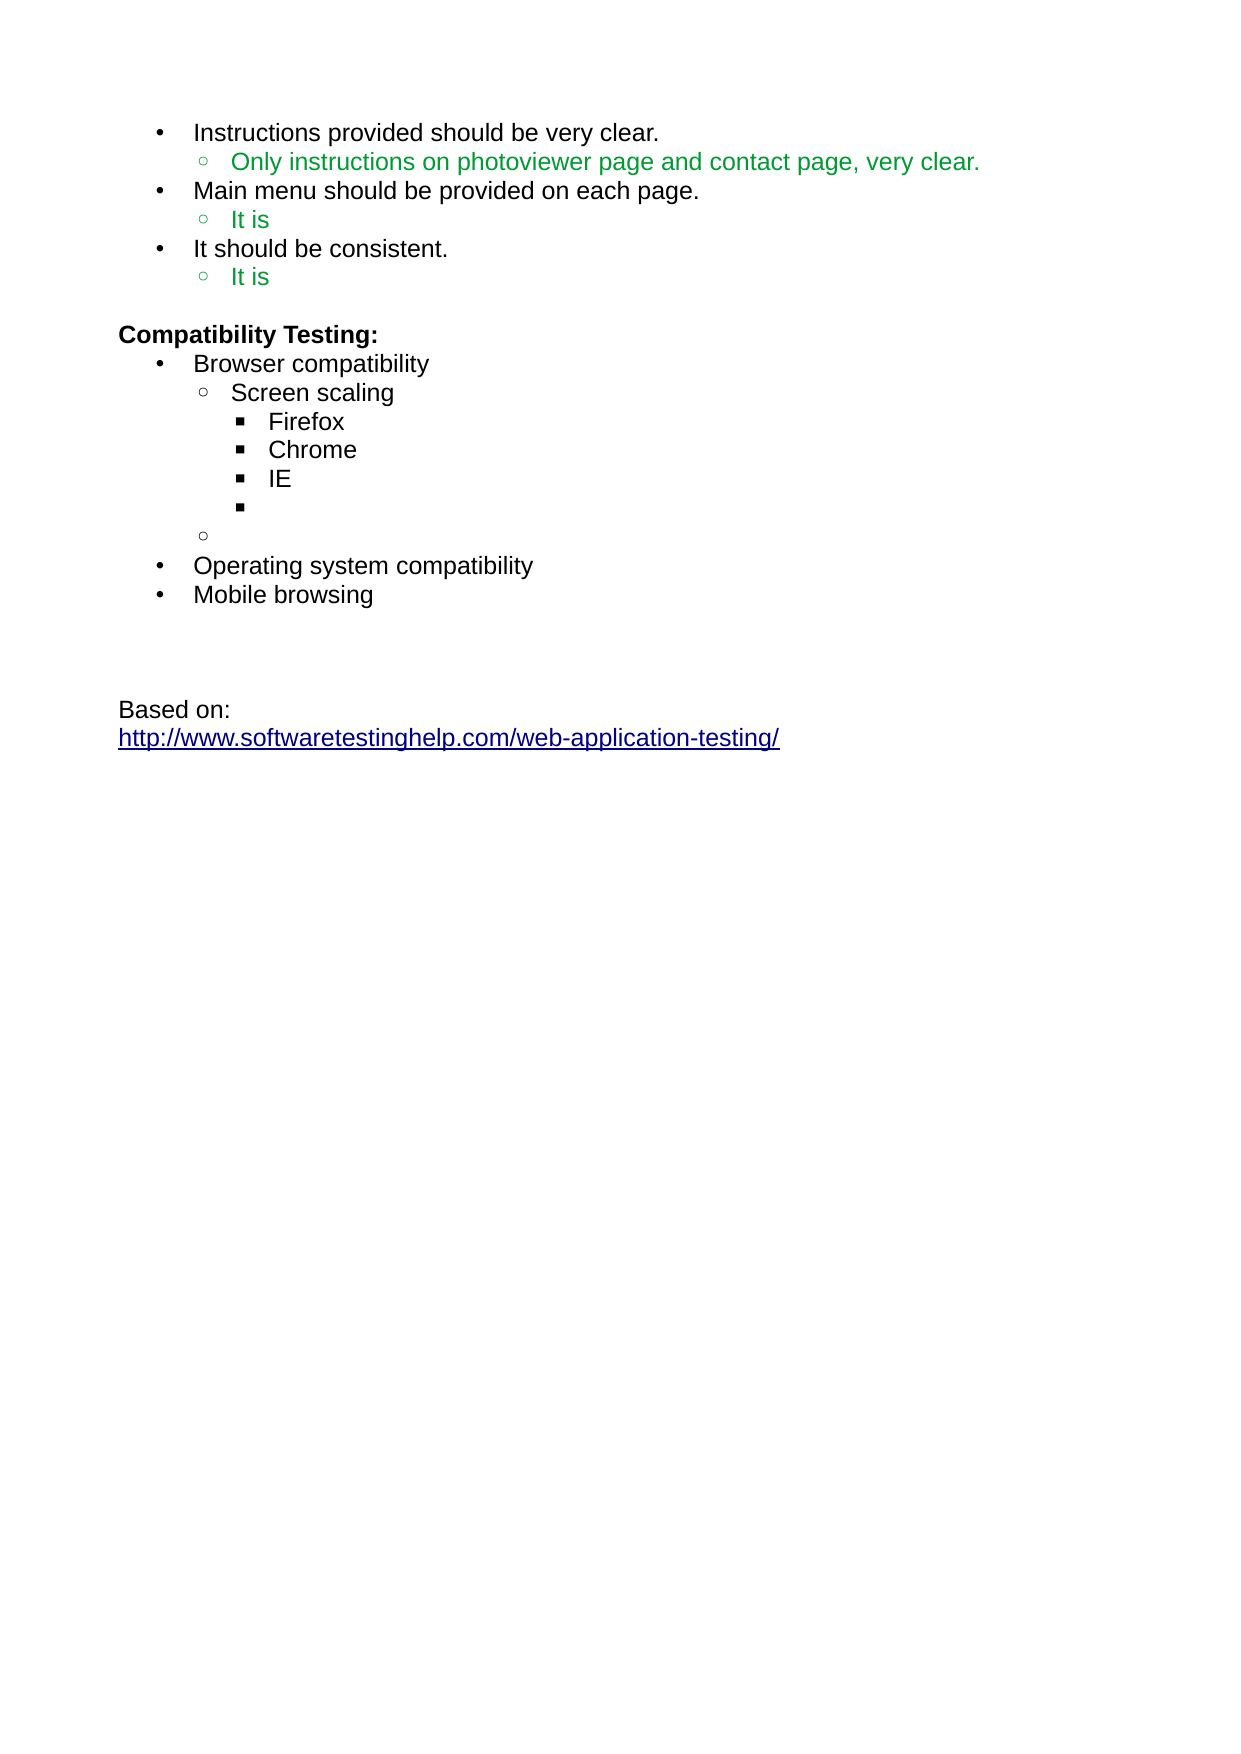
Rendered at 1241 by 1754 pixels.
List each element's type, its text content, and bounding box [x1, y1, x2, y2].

text Based on: [118, 695, 1122, 723]
text Compatibility Testing: [118, 320, 1122, 349]
list Only instructions on photoviewer page and contact page, very clear. [193, 147, 1122, 176]
list Main menu should be provided on each page. [156, 176, 1122, 205]
list Mobile browsing [156, 579, 1122, 608]
list Firefox [231, 406, 1122, 435]
list It is [193, 262, 1122, 291]
list Screen scaling [193, 378, 1122, 406]
list Chrome [231, 435, 1122, 464]
list IE [231, 464, 1122, 493]
list Operating system compatibility [156, 551, 1122, 579]
text http://www.softwaretestinghelp.com/web-application-testing/ [118, 723, 1122, 752]
list Browser compatibility [156, 349, 1122, 378]
list Instructions provided should be very clear. [156, 118, 1122, 147]
list It should be consistent. [156, 233, 1122, 262]
list It is [193, 205, 1122, 233]
